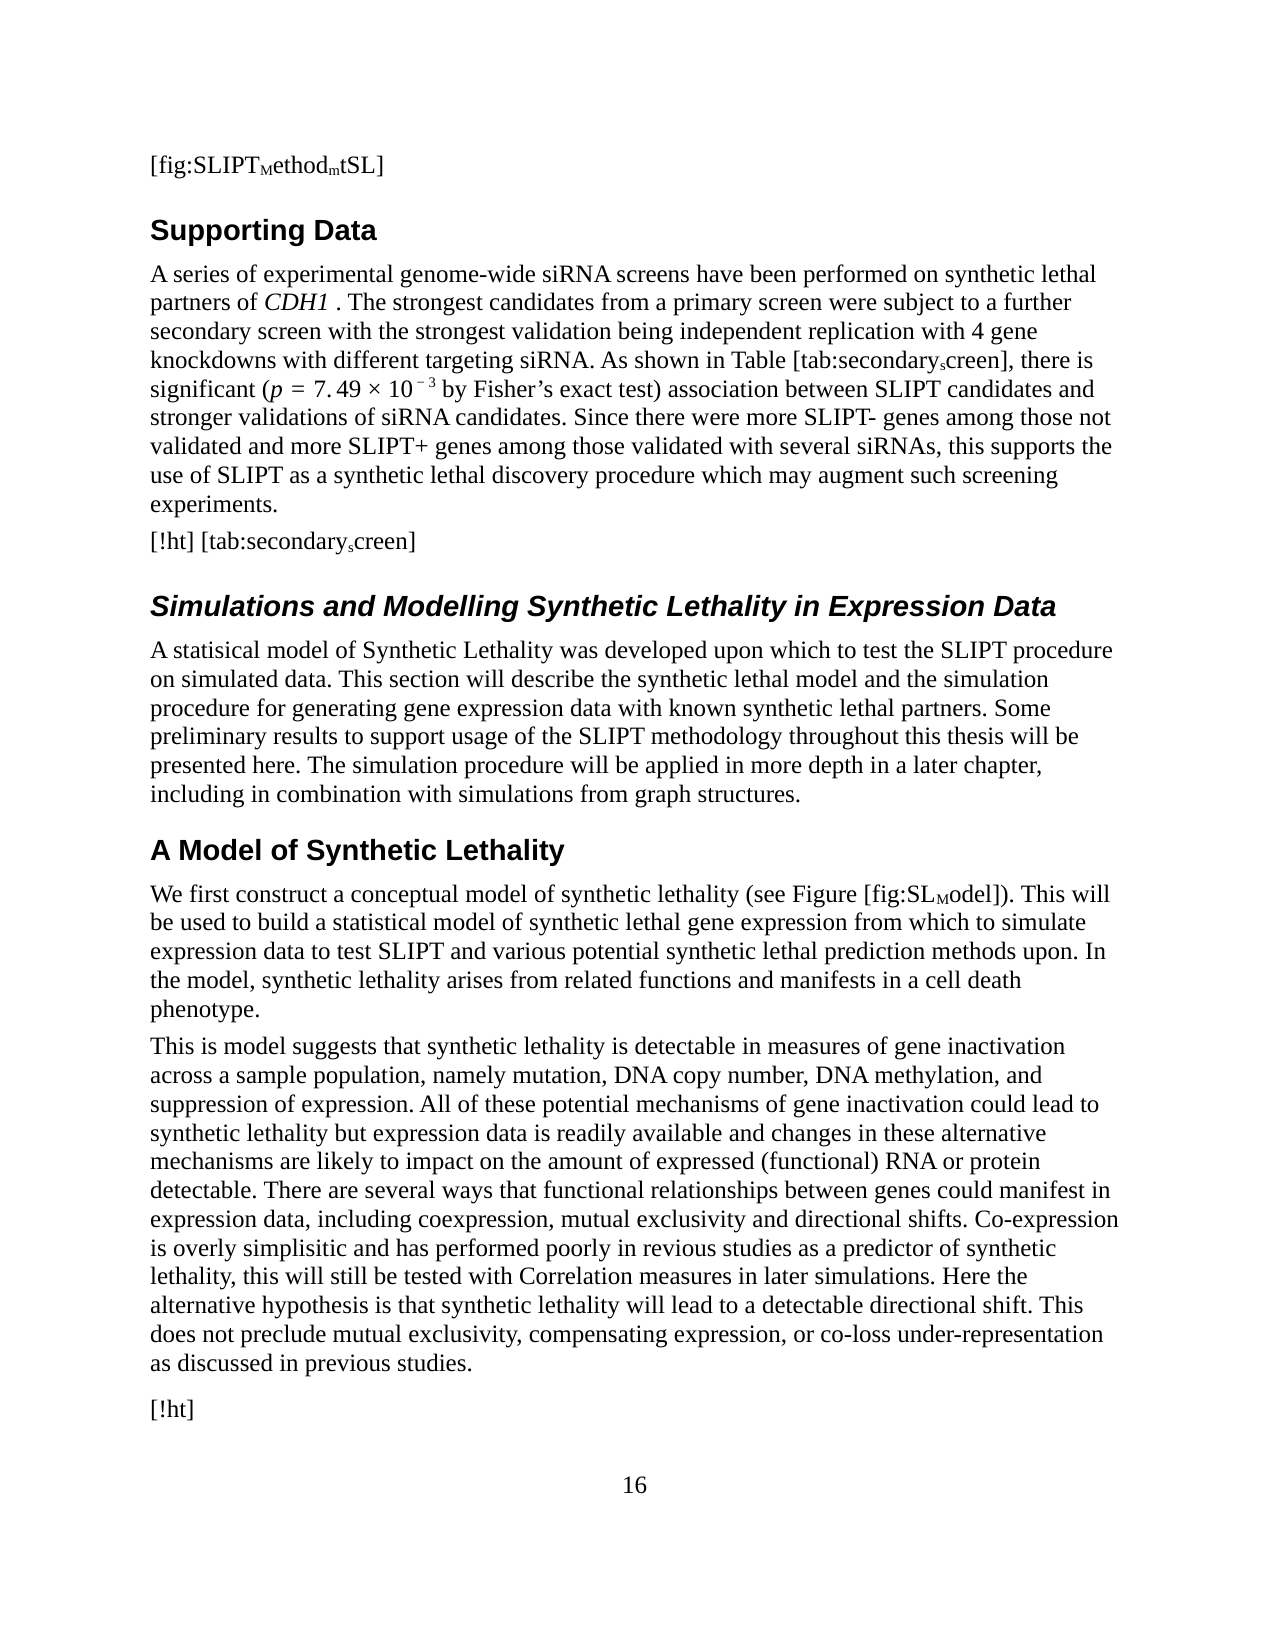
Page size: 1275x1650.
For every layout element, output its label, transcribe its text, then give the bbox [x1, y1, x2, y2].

text A series of experimental genome-wide siRNA screens have been performed on synthetic lethal partners of CDH1 . The strongest candidates from a primary screen were subject to a further secondary screen with the strongest validation being independent replication with 4 gene knockdowns with different targeting siRNA. As shown in Table [tab:secondaryscreen], there is significant (p = 7. 49 × 10 − 3 by Fisher’s exact test) association between SLIPT candidates and stronger validations of siRNA candidates. Since there were more SLIPT- genes among those not validated and more SLIPT+ genes among those validated with several siRNAs, this supports the use of SLIPT as a synthetic lethal discovery procedure which may augment such screening experiments. [150, 259, 1125, 517]
subtitle A Model of Synthetic Lethality [150, 833, 1125, 866]
subtitle Supporting Data [150, 213, 1125, 246]
text A statisical model of Synthetic Lethality was developed upon which to test the SLIPT procedure on simulated data. This section will describe the synthetic lethal model and the simulation procedure for generating gene expression data with known synthetic lethal partners. Some preliminary results to support usage of the SLIPT methodology throughout this thesis will be presented here. The simulation procedure will be applied in more depth in a later chapter, including in combination with simulations from graph structures. [150, 635, 1125, 808]
text This is model suggests that synthetic lethality is detectable in measures of gene inactivation across a sample population, namely mutation, DNA copy number, DNA methylation, and suppression of expression. All of these potential mechanisms of gene inactivation could lead to synthetic lethality but expression data is readily available and changes in these alternative mechanisms are likely to impact on the amount of expressed (functional) RNA or protein detectable. There are several ways that functional relationships between genes could manifest in expression data, including coexpression, mutual exclusivity and directional shifts. Co-expression is overly simplisitic and has performed poorly in revious studies as a predictor of synthetic lethality, this will still be tested with Correlation measures in later simulations. Here the alternative hypothesis is that synthetic lethality will lead to a detectable directional shift. This does not preclude mutual exclusivity, compensating expression, or co-loss under-representation as discussed in previous studies. [150, 1031, 1125, 1376]
text [!ht] [150, 1394, 1125, 1423]
text [!ht] [tab:secondaryscreen] [150, 526, 1125, 555]
text [fig:SLIPTMethodmtSL] [150, 150, 1125, 179]
subtitle Simulations and Modelling Synthetic Lethality in Expression Data [150, 589, 1125, 623]
text We first construct a conceptual model of synthetic lethality (see Figure [fig:SLModel]). This will be used to build a statistical model of synthetic lethal gene expression from which to simulate expression data to test SLIPT and various potential synthetic lethal prediction methods upon. In the model, synthetic lethality arises from related functions and manifests in a cell death phenotype. [150, 879, 1125, 1022]
